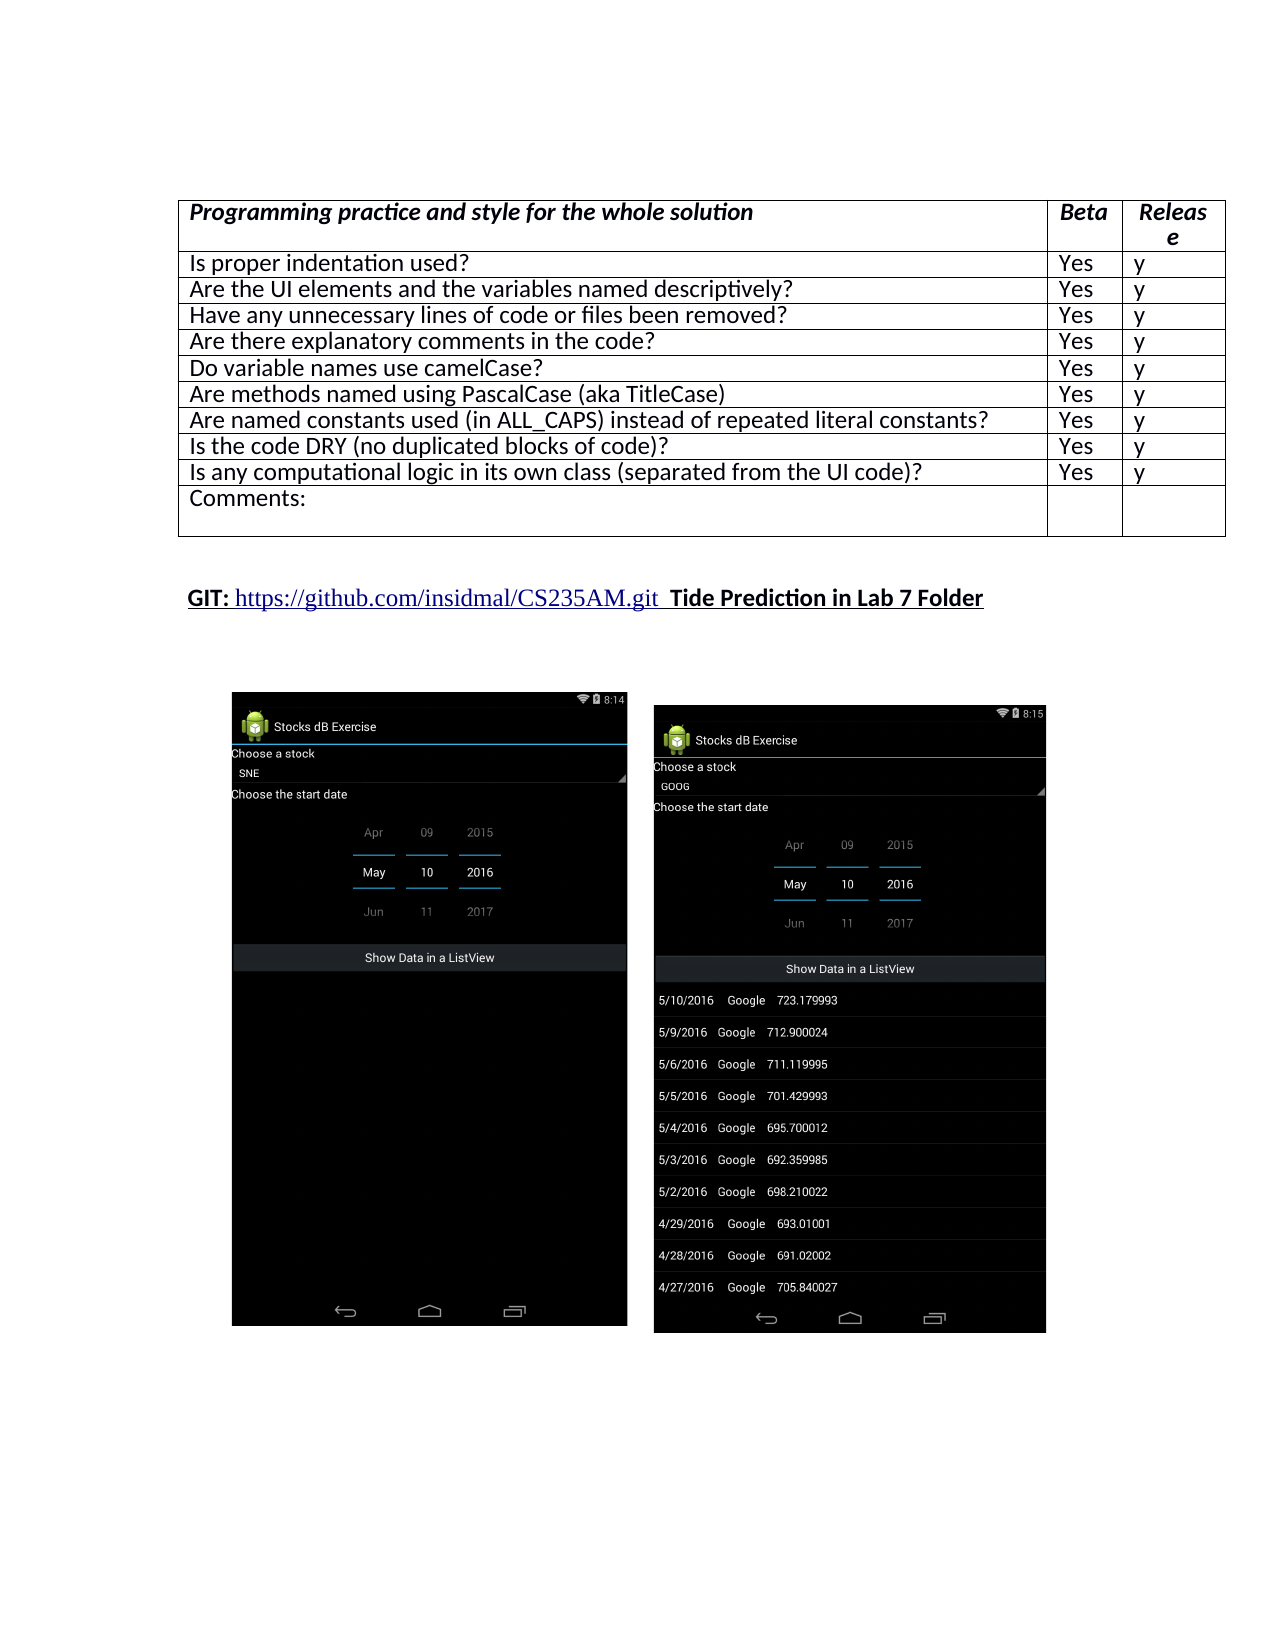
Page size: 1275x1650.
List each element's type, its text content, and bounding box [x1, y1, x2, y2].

table_header Release [1123, 201, 1225, 251]
table_cell Yes [1048, 460, 1122, 485]
table_cell Is the code DRY (no duplicated blocks of code)? [179, 434, 1047, 459]
table_cell y [1123, 408, 1225, 433]
table_cell Is proper indentation used? [179, 252, 1047, 277]
table_cell Are methods named using PascalCase (aka TitleCase) [179, 382, 1047, 407]
table_cell Are named constants used (in ALL_CAPS) instead of repeated literal constants? [179, 408, 1047, 433]
table_cell Yes [1048, 356, 1122, 381]
table_cell Yes [1048, 252, 1122, 277]
table_cell Yes [1048, 434, 1122, 459]
table_cell Comments: [179, 486, 1047, 536]
table_cell y [1123, 434, 1225, 459]
table_cell y [1123, 460, 1225, 485]
table_cell Have any unnecessary lines of code or files been removed? [179, 304, 1047, 329]
table_cell Yes [1048, 408, 1122, 433]
picture [653, 705, 1047, 1333]
table_cell Are there explanatory comments in the code? [179, 330, 1047, 355]
table_cell y [1123, 304, 1225, 329]
table_cell [1048, 486, 1122, 536]
table_cell Yes [1048, 382, 1122, 407]
table_cell y [1123, 356, 1225, 381]
table_cell Are the UI elements and the variables named descriptively? [179, 278, 1047, 303]
table_header Programming practice and style for the whole solution [179, 201, 1047, 251]
table_cell Do variable names use camelCase? [179, 356, 1047, 381]
table_cell y [1123, 382, 1225, 407]
table_cell [1123, 486, 1225, 536]
table_cell Yes [1048, 278, 1122, 303]
table_cell y [1123, 278, 1225, 303]
table_cell y [1123, 252, 1225, 277]
table_header Beta [1048, 201, 1122, 251]
table_cell Yes [1048, 304, 1122, 329]
table_cell Yes [1048, 330, 1122, 355]
picture [231, 692, 628, 1326]
table_cell y [1123, 330, 1225, 355]
text GIT: https://github.com/insidmal/CS235AM.git Tide Prediction in Lab 7 Folder [187, 587, 1087, 612]
table_cell Is any computational logic in its own class (separated from the UI code)? [179, 460, 1047, 485]
